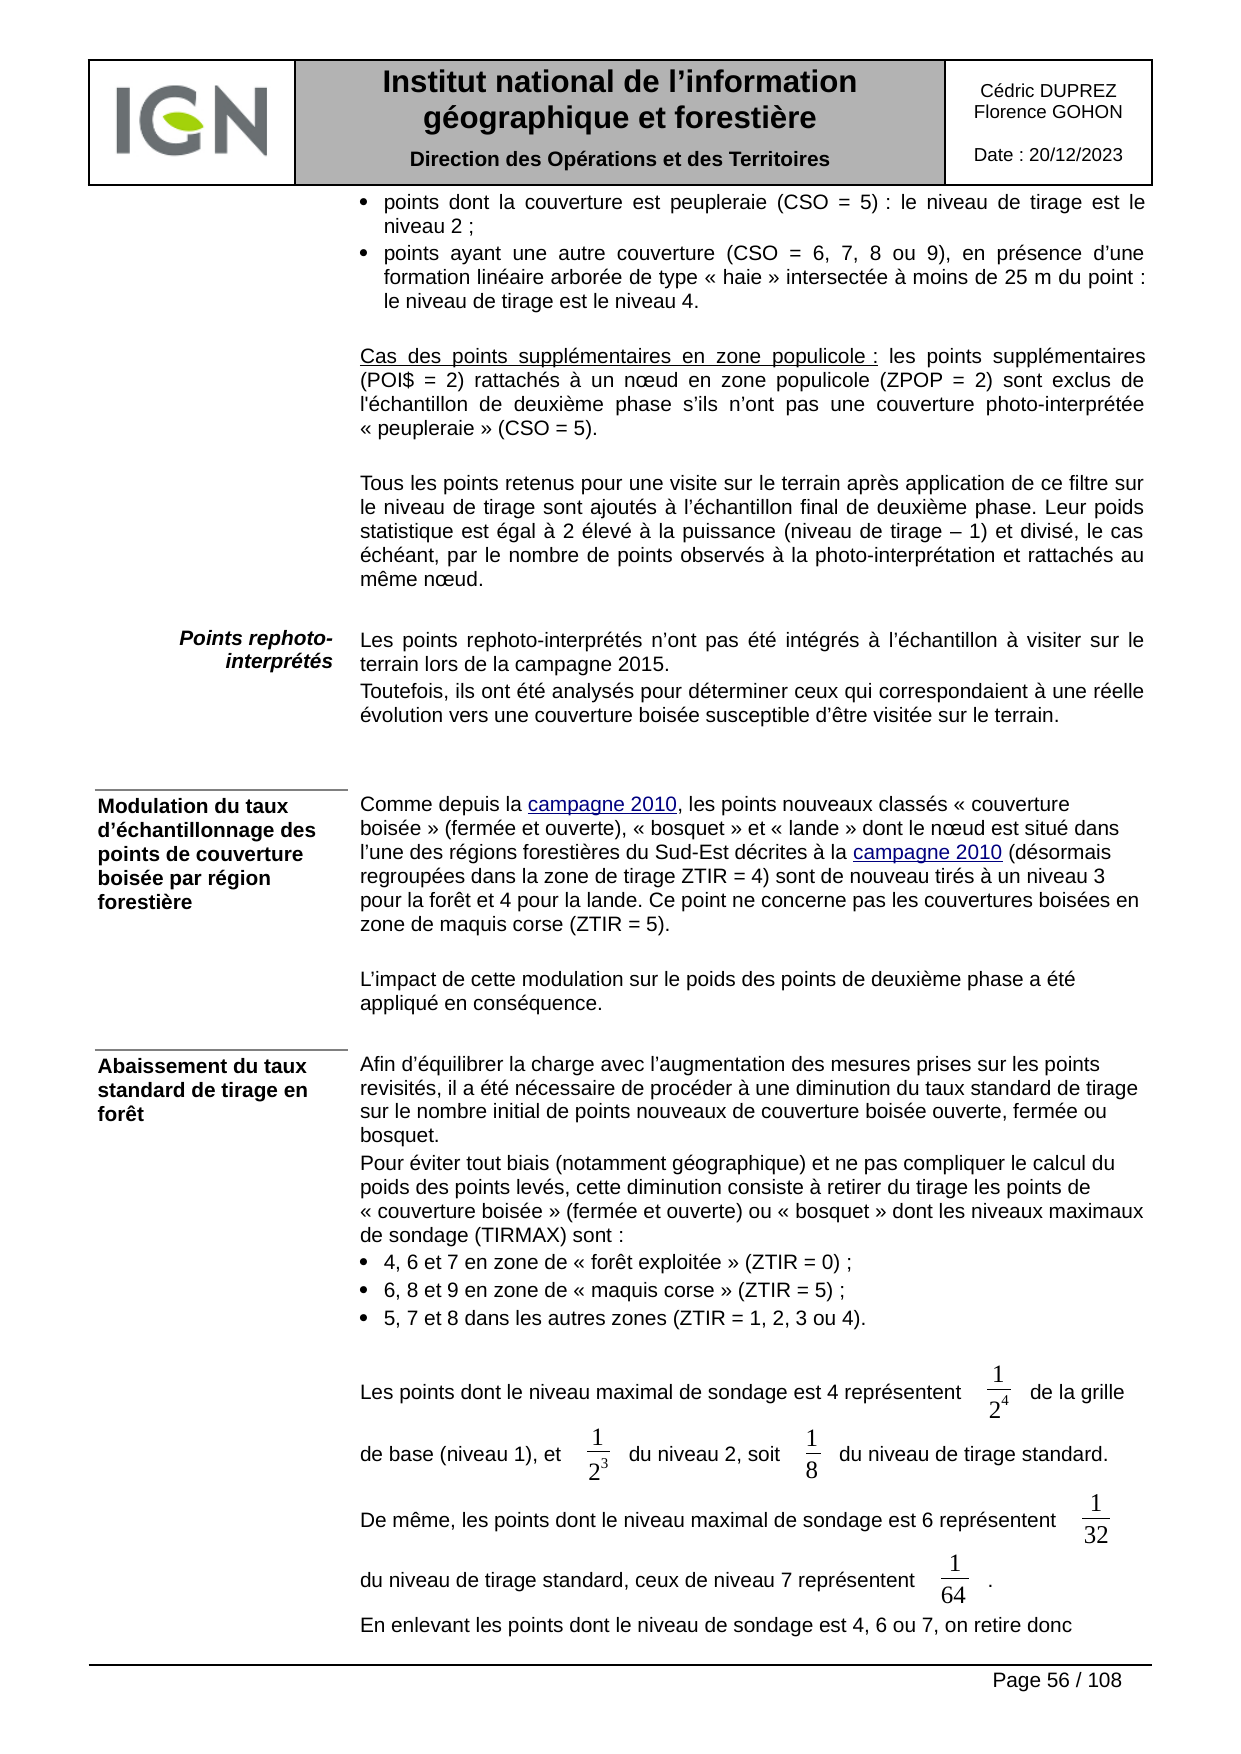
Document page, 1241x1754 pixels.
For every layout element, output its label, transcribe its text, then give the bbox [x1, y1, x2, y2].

table_cell Points rephoto-interprétés [89, 624, 354, 788]
table_cell [89, 186, 354, 624]
table_cell Comme depuis la campagne 2010, les points nouveaux classés « couverture boisée » (fermée et ouverte), « bosquet » et « lande » dont le nœud est situé dans l’une des régions forestières du Sud-Est décrites à la campagne 2010 (désormais regroupées dans la zone de tirage ZTIR = 4) sont de nouveau tirés à un niveau 3 pour la forêt et 4 pour la lande. Ce point ne concerne pas les couvertures boisées en zone de maquis corse (ZTIR = 5). L’impact de cette modulation sur le poids des points de deuxième phase a été appliqué en conséquence. [354, 788, 1152, 1048]
table_cell Afin d’équilibrer la charge avec l’augmentation des mesures prises sur les points revisités, il a été nécessaire de procéder à une diminution du taux standard de tirage sur le nombre initial de points nouveaux de couverture boisée ouverte, fermée ou bosquet. Pour éviter tout biais (notamment géographique) et ne pas compliquer le calcul du poids des points levés, cette diminution consiste à retirer du tirage les points de « couverture boisée » (fermée et ouverte) ou « bosquet » dont les niveaux maximaux de sondage (TIRMAX) sont : 4, 6 et 7 en zone de « forêt exploitée » (ZTIR = 0) ; 6, 8 et 9 en zone de « maquis corse » (ZTIR = 5) ; 5, 7 et 8 dans les autres zones (ZTIR = 1, 2, 3 ou 4). Les points dont le niveau maximal de sondage est 4 représentent de la grille de base (niveau 1), et du niveau 2, soit du niveau de tirage standard. De même, les points dont le niveau maximal de sondage est 6 représentent du niveau de tirage standard, ceux de niveau 7 représentent . En enlevant les points dont le niveau de sondage est 4, 6 ou 7, on retire donc des points de couverture boisée ouverte, fermée ou bosquet en zone standard, soit environ 17,2 %. En revanche, en zones non standard, on enlève les points sur les niveaux 5, 7 et 8 afin de conserver une diminution du taux de tirage d’environ 17,2 % également sur cette zone, exception faite de la zone de maquis corse (zone tirée au niveau 4), avec la suppression des niveaux 6, 8 et 9 pour maintenir cette diminution du taux à 17,2 %. Conséquence : ces modifications impactent le poids des points tirés en fonction de leur niveau de tirage maximal. [354, 1048, 1152, 1642]
picture [91, 62, 293, 180]
table_cell Modulation du taux d’échantillonnage des points de couverture boisée par région forestière [89, 788, 354, 1048]
table_cell Abaissement du taux standard de tirage en forêt [89, 1048, 354, 1642]
table_cell Pour les points nouveaux, une fois cette sélection selon les données photo-interprétées faite, les points éligibles à une visite sur le terrain sont filtrés selon le niveau de tirage maximal du nœud auquel ils sont rattachés, pour définir l’échantillon nouveau à visiter sur terrain. Le filtrage se fait par rapport à la zone de tirage dans laquelle tombe le nœud de rattachement du point (donnée ZTIR). Les critères sont alors les suivants : points dont la couverture est boisée (CSO = 1, 2 ou 3) : nœud en zone d’autre forêt exploitée (ZTIR = 0) : le niveau de tirage est le niveau 2, nœud en zone de maquis corse (ZTIR = 5) : le niveau de tirage est le niveau 4, nœud dans une autre zone géographique (ZTIR ≠ 0 ou 5) : le niveau de tirage est le niveau 3 ; points dont la couverture est lande (CSO = 4L) : nœud en zone d’autre forêt exploitée (ZTIR = 0) : le niveau de tirage est le niveau 3, nœud dans une autre zone géographique (ZTIR ≠ 0) : le niveau de tirage est le niveau 4 ; points dont la couverture est peupleraie (CSO = 5) : le niveau de tirage est le niveau 2 ; points ayant une autre couverture (CSO = 6, 7, 8 ou 9), en présence d’une formation linéaire arborée de type « haie » intersectée à moins de 25 m du point : le niveau de tirage est le niveau 4. Cas des points supplémentaires en zone populicole : les points supplémentaires (POI$ = 2) rattachés à un nœud en zone populicole (ZPOP = 2) sont exclus de l'échantillon de deuxième phase s’ils n’ont pas une couverture photo-interprétée « peupleraie » (CSO = 5). Tous les points retenus pour une visite sur le terrain après application de ce filtre sur le niveau de tirage sont ajoutés à l’échantillon final de deuxième phase. Leur poids statistique est égal à 2 élevé à la puissance (niveau de tirage – 1) et divisé, le cas échéant, par le nombre de points observés à la photo-interprétation et rattachés au même nœud. [354, 186, 1152, 624]
table_cell Les points rephoto-interprétés n’ont pas été intégrés à l’échantillon à visiter sur le terrain lors de la campagne 2015. Toutefois, ils ont été analysés pour déterminer ceux qui correspondaient à une réelle évolution vers une couverture boisée susceptible d’être visitée sur le terrain. [354, 624, 1152, 788]
